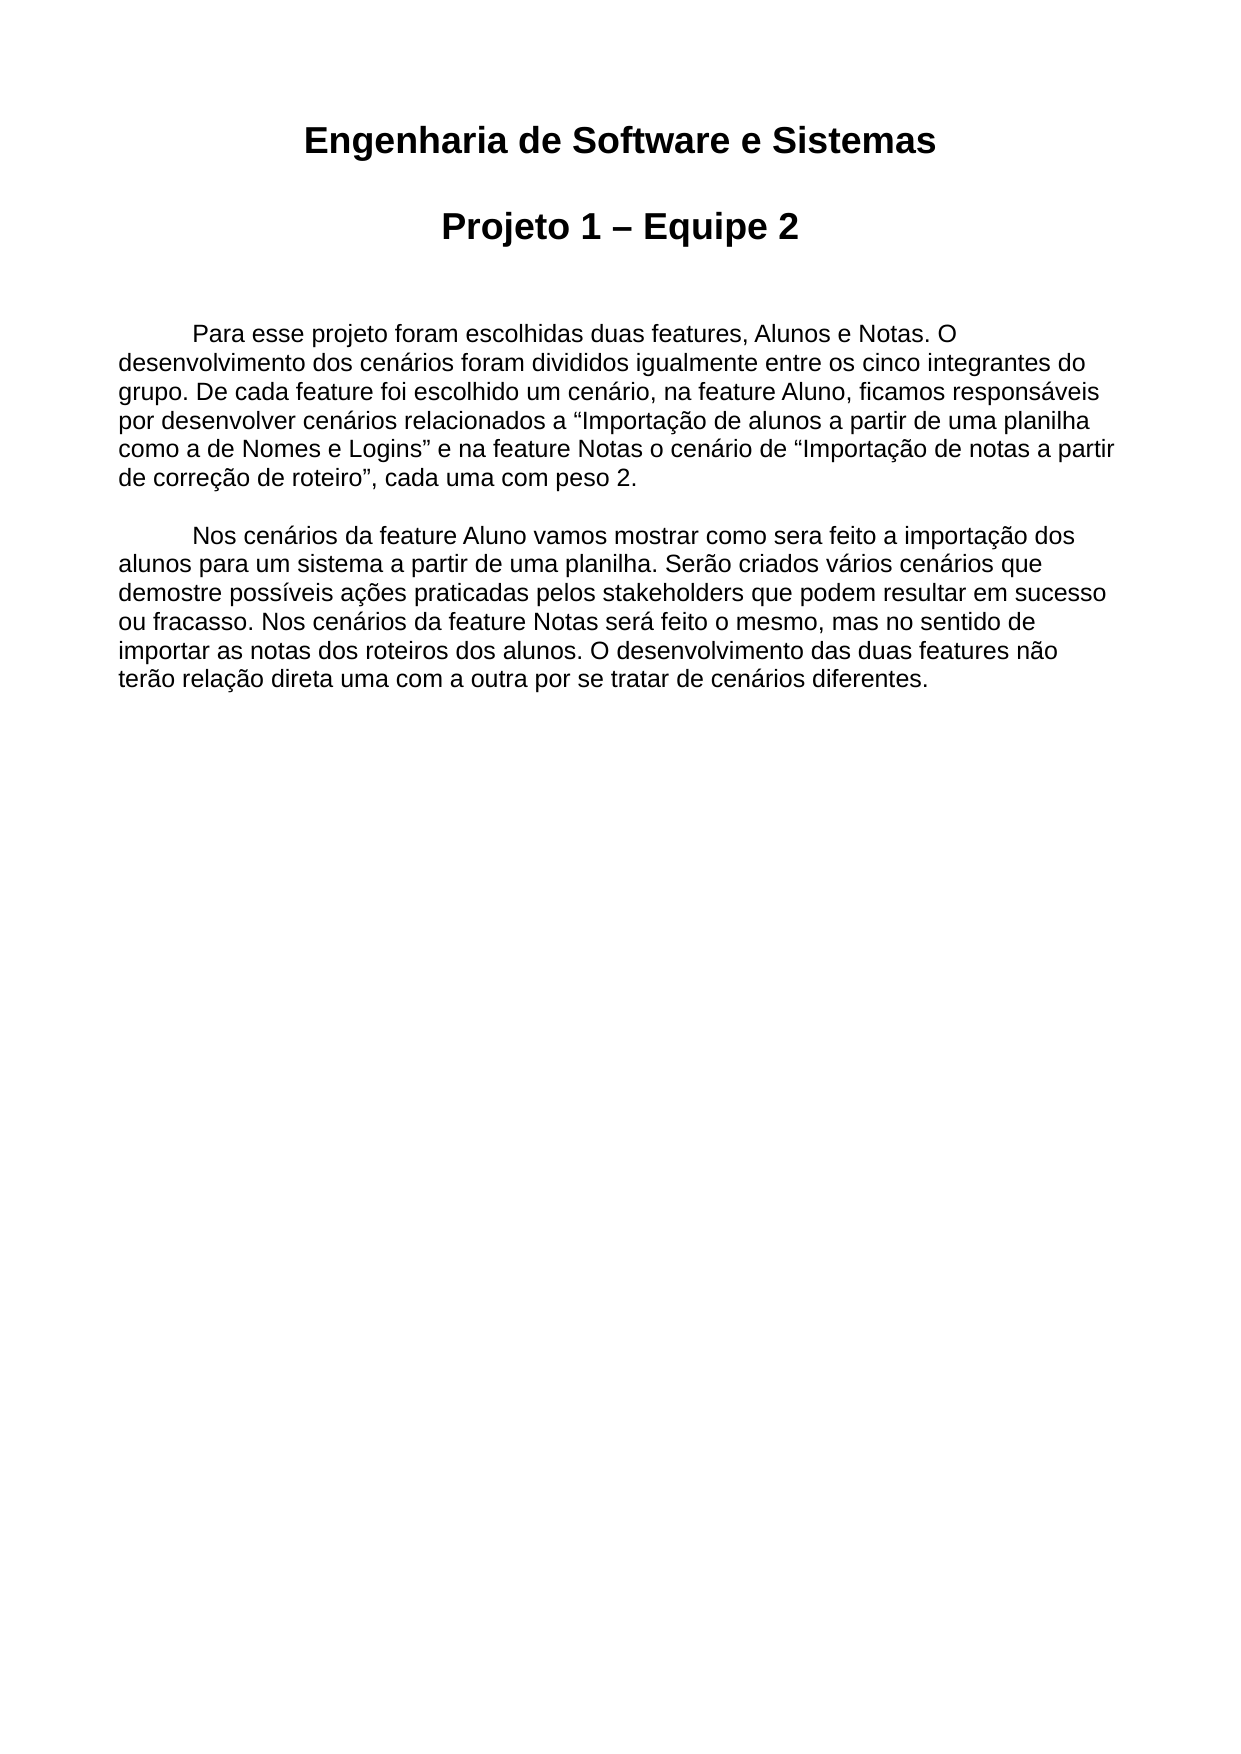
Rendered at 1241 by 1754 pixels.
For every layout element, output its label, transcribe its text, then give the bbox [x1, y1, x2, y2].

text Engenharia de Software e Sistemas [118, 118, 1122, 161]
text Projeto 1 – Equipe 2 [118, 204, 1122, 247]
text Para esse projeto foram escolhidas duas features, Alunos e Notas. O desenvolvimento dos cenários foram divididos igualmente entre os cinco integrantes do grupo. De cada feature foi escolhido um cenário, na feature Aluno, ficamos responsáveis por desenvolver cenários relacionados a “Importação de alunos a partir de uma planilha como a de Nomes e Logins” e na feature Notas o cenário de “Importação de notas a partir de correção de roteiro”, cada uma com peso 2. [118, 319, 1122, 492]
text Nos cenários da feature Aluno vamos mostrar como sera feito a importação dos alunos para um sistema a partir de uma planilha. Serão criados vários cenários que demostre possíveis ações praticadas pelos stakeholders que podem resultar em sucesso ou fracasso. Nos cenários da feature Notas será feito o mesmo, mas no sentido de importar as notas dos roteiros dos alunos. O desenvolvimento das duas features não terão relação direta uma com a outra por se tratar de cenários diferentes. [118, 521, 1122, 693]
